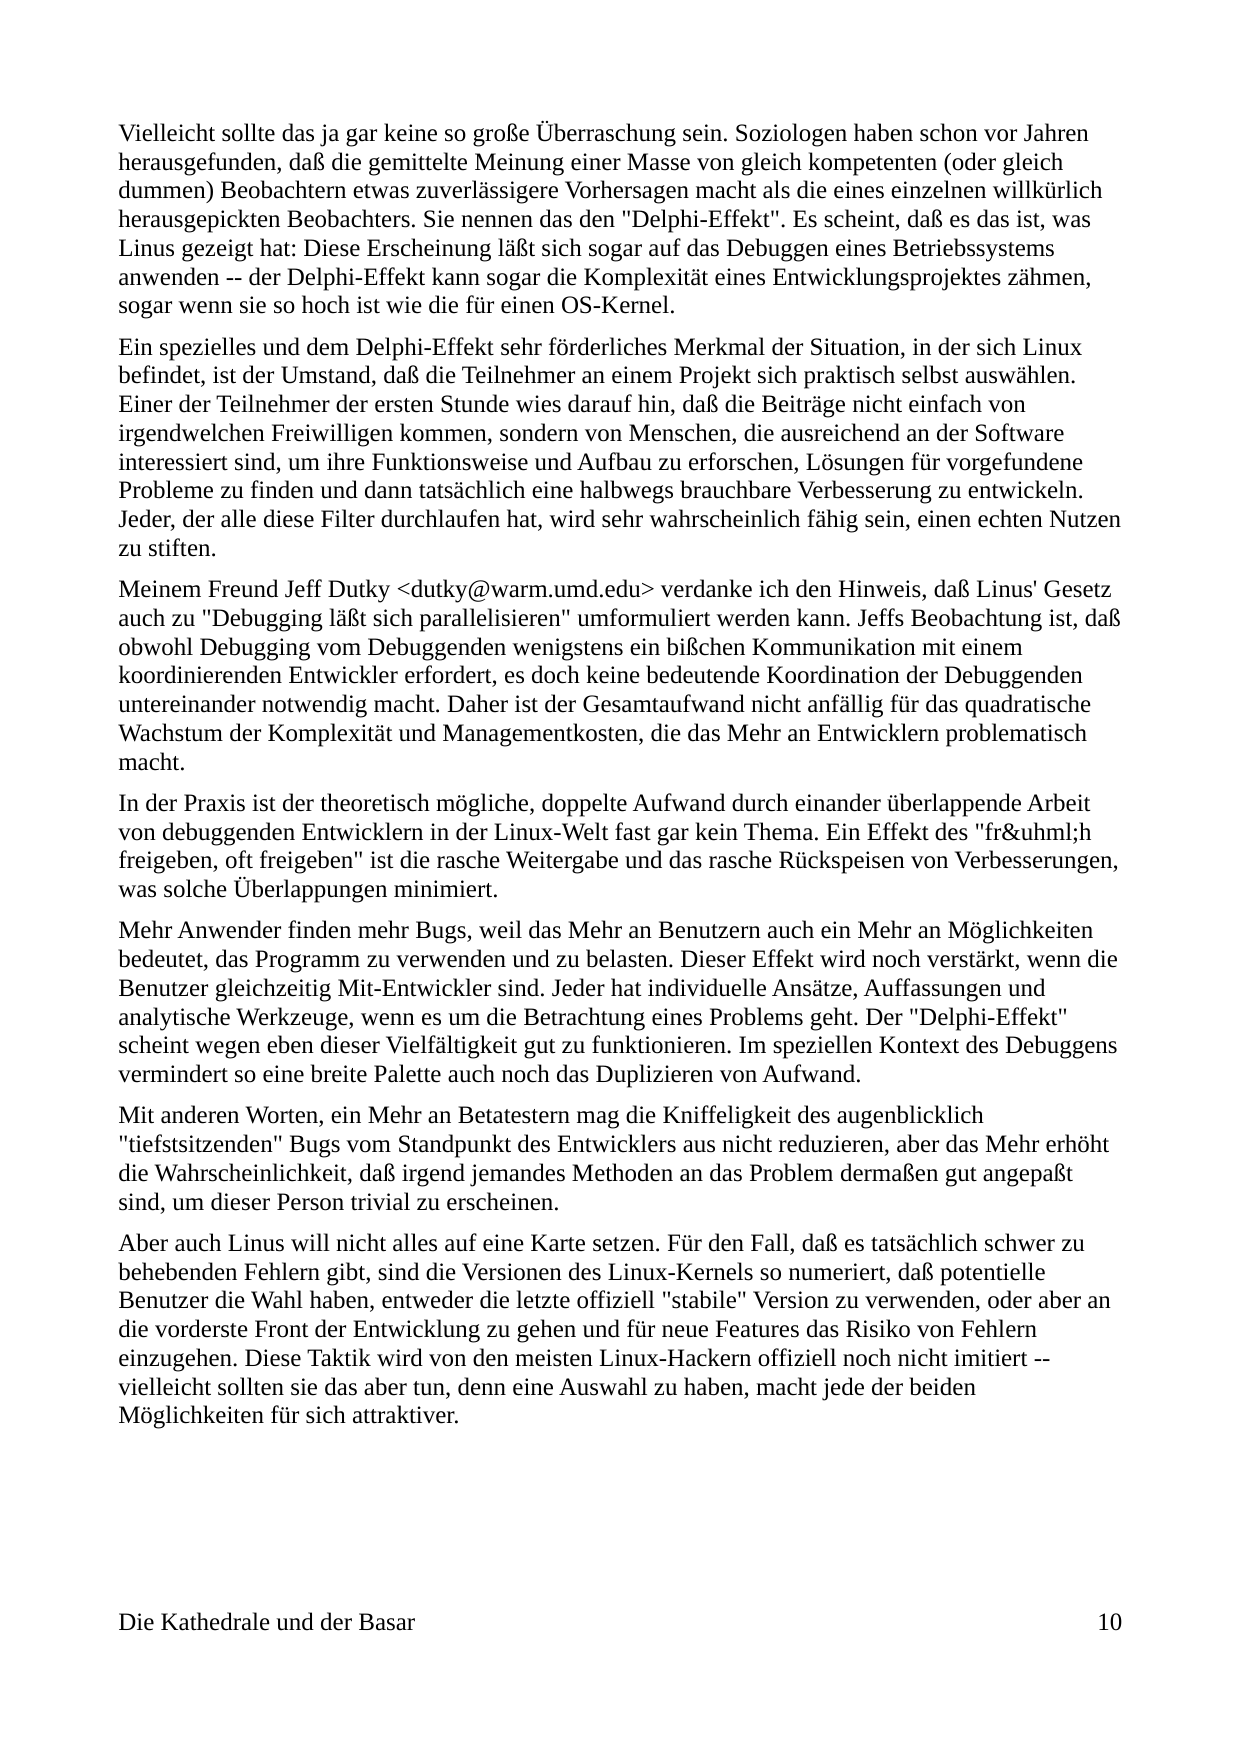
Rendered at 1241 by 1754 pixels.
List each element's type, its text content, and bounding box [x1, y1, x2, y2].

text Mit anderen Worten, ein Mehr an Betatestern mag die Kniffeligkeit des augenblicklich "tiefstsitzenden" Bugs vom Standpunkt des Entwicklers aus nicht reduzieren, aber das Mehr erhöht die Wahrscheinlichkeit, daß irgend jemandes Methoden an das Problem dermaßen gut angepaßt sind, um dieser Person trivial zu erscheinen. [118, 1101, 1122, 1216]
text Ein spezielles und dem Delphi-Effekt sehr förderliches Merkmal der Situation, in der sich Linux befindet, ist der Umstand, daß die Teilnehmer an einem Projekt sich praktisch selbst auswählen. Einer der Teilnehmer der ersten Stunde wies darauf hin, daß die Beiträge nicht einfach von irgendwelchen Freiwilligen kommen, sondern von Menschen, die ausreichend an der Software interessiert sind, um ihre Funktionsweise und Aufbau zu erforschen, Lösungen für vorgefundene Probleme zu finden und dann tatsächlich eine halbwegs brauchbare Verbesserung zu entwickeln. Jeder, der alle diese Filter durchlaufen hat, wird sehr wahrscheinlich fähig sein, einen echten Nutzen zu stiften. [118, 332, 1122, 562]
text Meinem Freund Jeff Dutky <dutky@warm.umd.edu> verdanke ich den Hinweis, daß Linus' Gesetz auch zu "Debugging läßt sich parallelisieren" umformuliert werden kann. Jeffs Beobachtung ist, daß obwohl Debugging vom Debuggenden wenigstens ein bißchen Kommunikation mit einem koordinierenden Entwickler erfordert, es doch keine bedeutende Koordination der Debuggenden untereinander notwendig macht. Daher ist der Gesamtaufwand nicht anfällig für das quadratische Wachstum der Komplexität und Managementkosten, die das Mehr an Entwicklern problematisch macht. [118, 574, 1122, 776]
text Vielleicht sollte das ja gar keine so große Überraschung sein. Soziologen haben schon vor Jahren herausgefunden, daß die gemittelte Meinung einer Masse von gleich kompetenten (oder gleich dummen) Beobachtern etwas zuverlässigere Vorhersagen macht als die eines einzelnen willkürlich herausgepickten Beobachters. Sie nennen das den "Delphi-Effekt". Es scheint, daß es das ist, was Linus gezeigt hat: Diese Erscheinung läßt sich sogar auf das Debuggen eines Betriebssystems anwenden -- der Delphi-Effekt kann sogar die Komplexität eines Entwicklungsprojektes zähmen, sogar wenn sie so hoch ist wie die für einen OS-Kernel. [118, 118, 1122, 319]
text Mehr Anwender finden mehr Bugs, weil das Mehr an Benutzern auch ein Mehr an Möglichkeiten bedeutet, das Programm zu verwenden und zu belasten. Dieser Effekt wird noch verstärkt, wenn die Benutzer gleichzeitig Mit-Entwickler sind. Jeder hat individuelle Ansätze, Auffassungen und analytische Werkzeuge, wenn es um die Betrachtung eines Problems geht. Der "Delphi-Effekt" scheint wegen eben dieser Vielfältigkeit gut zu funktionieren. Im speziellen Kontext des Debuggens vermindert so eine breite Palette auch noch das Duplizieren von Aufwand. [118, 916, 1122, 1088]
text Aber auch Linus will nicht alles auf eine Karte setzen. Für den Fall, daß es tatsächlich schwer zu behebenden Fehlern gibt, sind die Versionen des Linux-Kernels so numeriert, daß potentielle Benutzer die Wahl haben, entweder die letzte offiziell "stabile" Version zu verwenden, oder aber an die vorderste Front der Entwicklung zu gehen und für neue Features das Risiko von Fehlern einzugehen. Diese Taktik wird von den meisten Linux-Hackern offiziell noch nicht imitiert -- vielleicht sollten sie das aber tun, denn eine Auswahl zu haben, macht jede der beiden Möglichkeiten für sich attraktiver. [118, 1228, 1122, 1429]
text In der Praxis ist der theoretisch mögliche, doppelte Aufwand durch einander überlappende Arbeit von debuggenden Entwicklern in der Linux-Welt fast gar kein Thema. Ein Effekt des "fr&uhml;h freigeben, oft freigeben" ist die rasche Weitergabe und das rasche Rückspeisen von Verbesserungen, was solche Überlappungen minimiert. [118, 788, 1122, 903]
